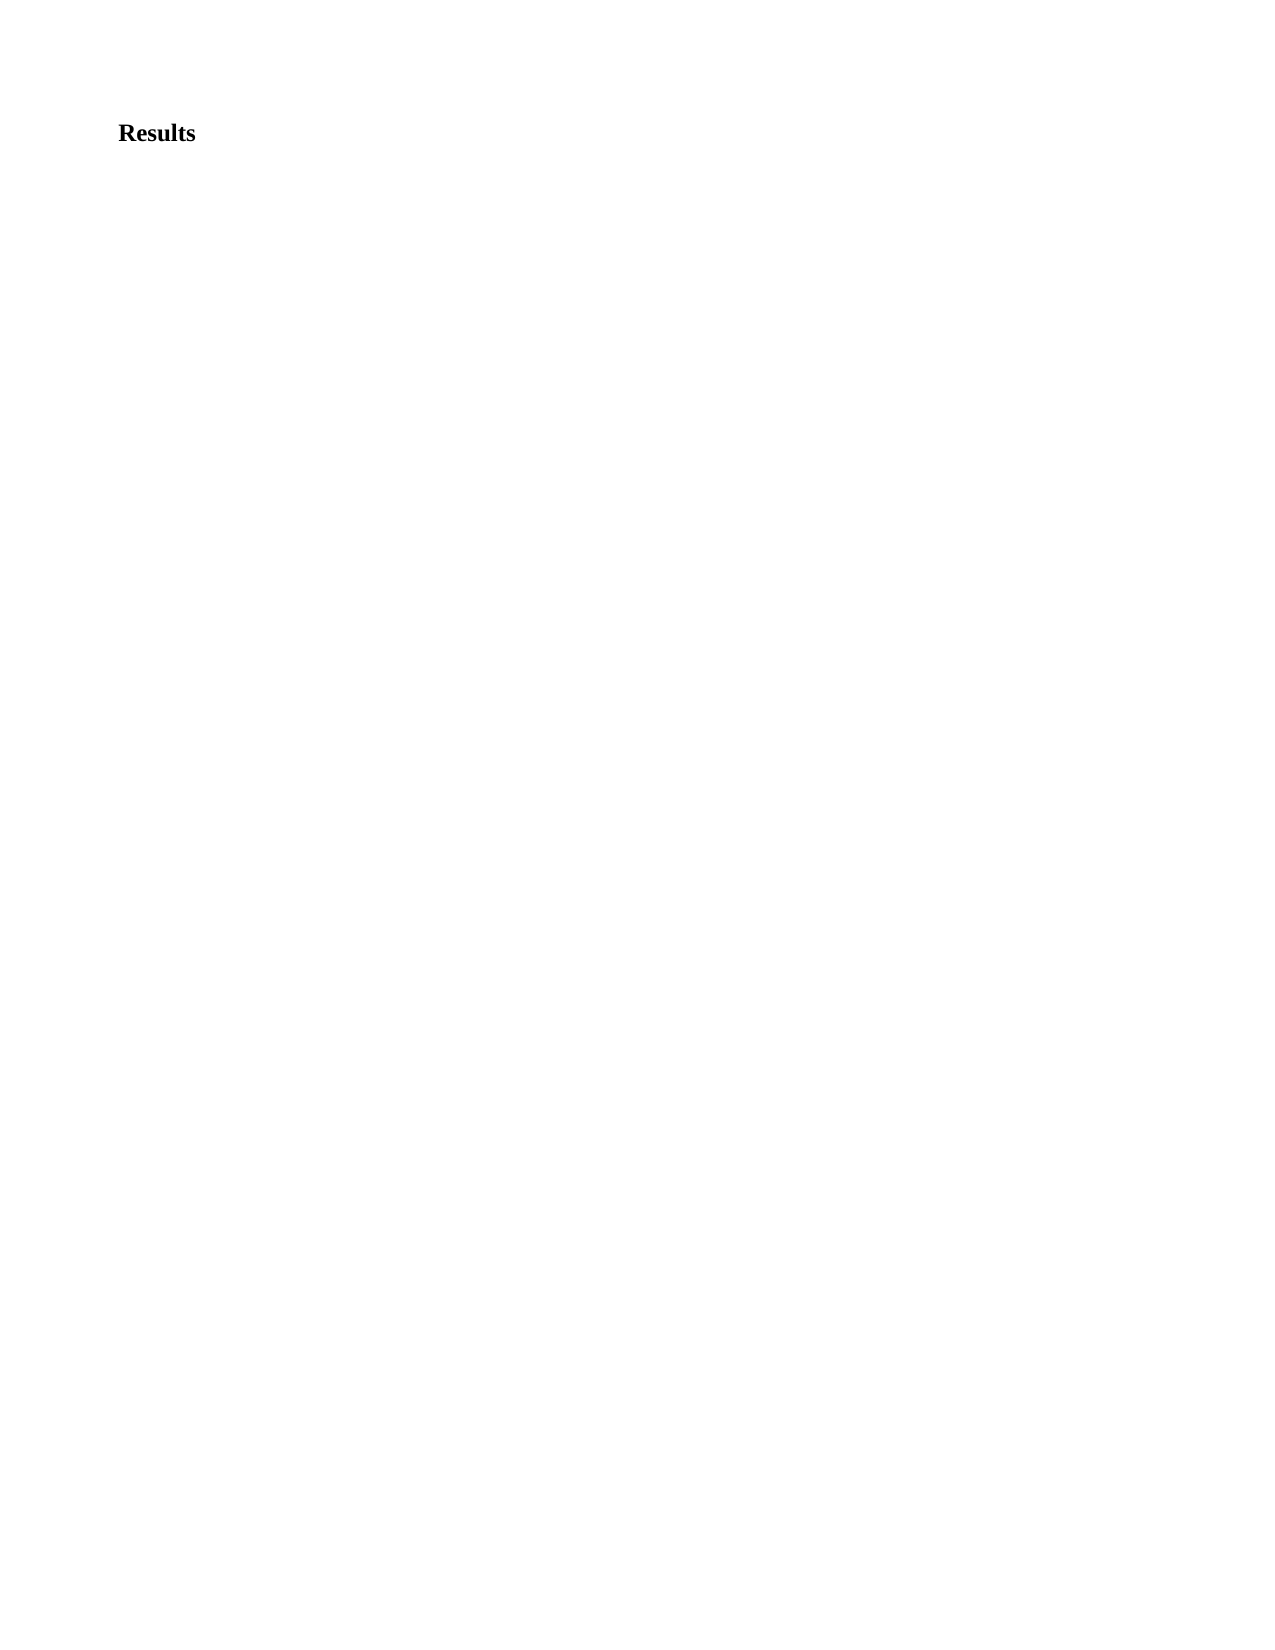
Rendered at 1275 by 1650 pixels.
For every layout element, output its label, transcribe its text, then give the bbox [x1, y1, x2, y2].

text Results [118, 118, 1157, 147]
